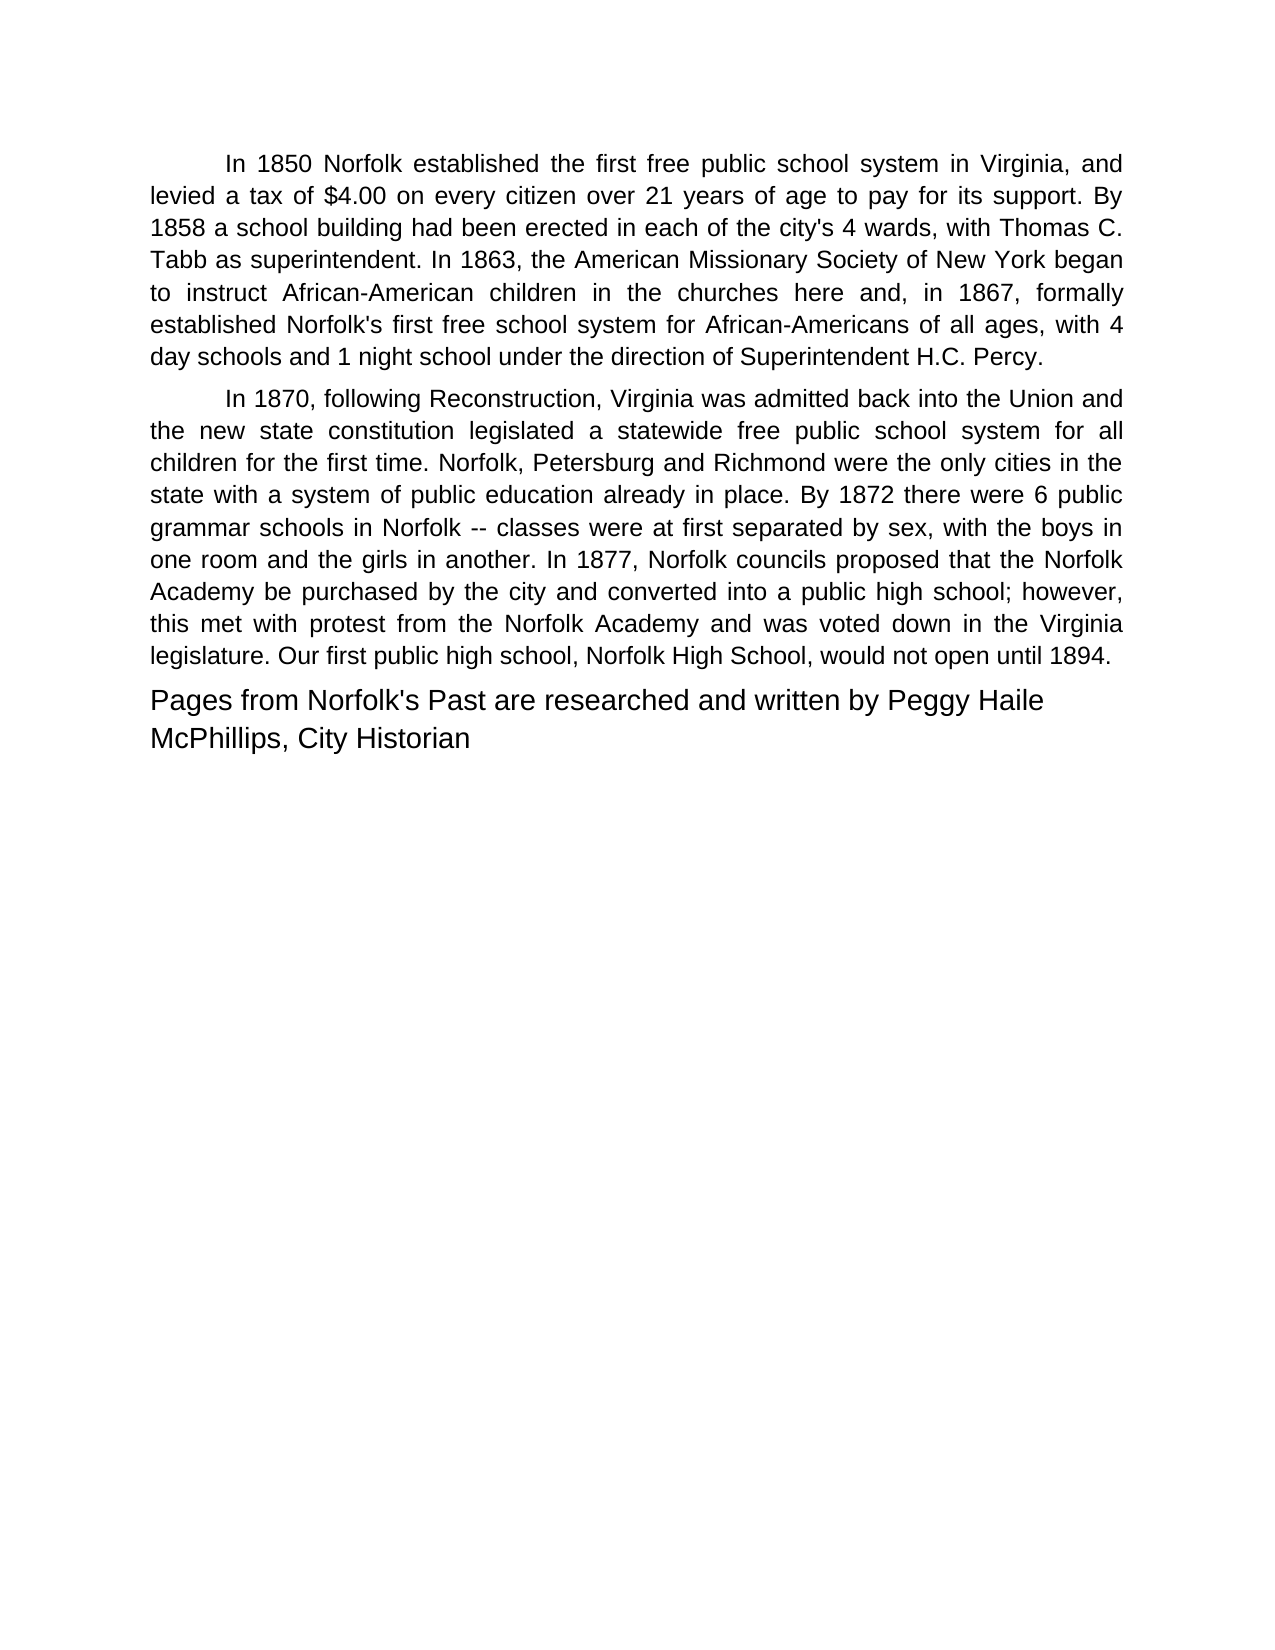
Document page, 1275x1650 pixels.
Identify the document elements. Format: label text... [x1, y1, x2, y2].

text Pages from Norfolk's Past are researched and written by Peggy Haile McPhillips, City Historian [150, 684, 1125, 754]
text In 1850 Norfolk established the first free public school system in Virginia, and levied a tax of $4.00 on every citizen over 21 years of age to pay for its support. By 1858 a school building had been erected in each of the city's 4 wards, with Thomas C. Tabb as superintendent. In 1863, the American Missionary Society of New York began to instruct African-American children in the churches here and, in 1867, formally established Norfolk's first free school system for African-Americans of all ages, with 4 day schools and 1 night school under the direction of Superintendent H.C. Percy. [150, 150, 1125, 370]
text In 1870, following Reconstruction, Virginia was admitted back into the Union and the new state constitution legislated a statewide free public school system for all children for the first time. Norfolk, Petersburg and Richmond were the only cities in the state with a system of public education already in place. By 1872 there were 6 public grammar schools in Norfolk -- classes were at first separated by sex, with the boys in one room and the girls in another. In 1877, Norfolk councils proposed that the Norfolk Academy be purchased by the city and converted into a public high school; however, this met with protest from the Norfolk Academy and was voted down in the Virginia legislature. Our first public high school, Norfolk High School, would not open until 1894. [150, 385, 1125, 669]
